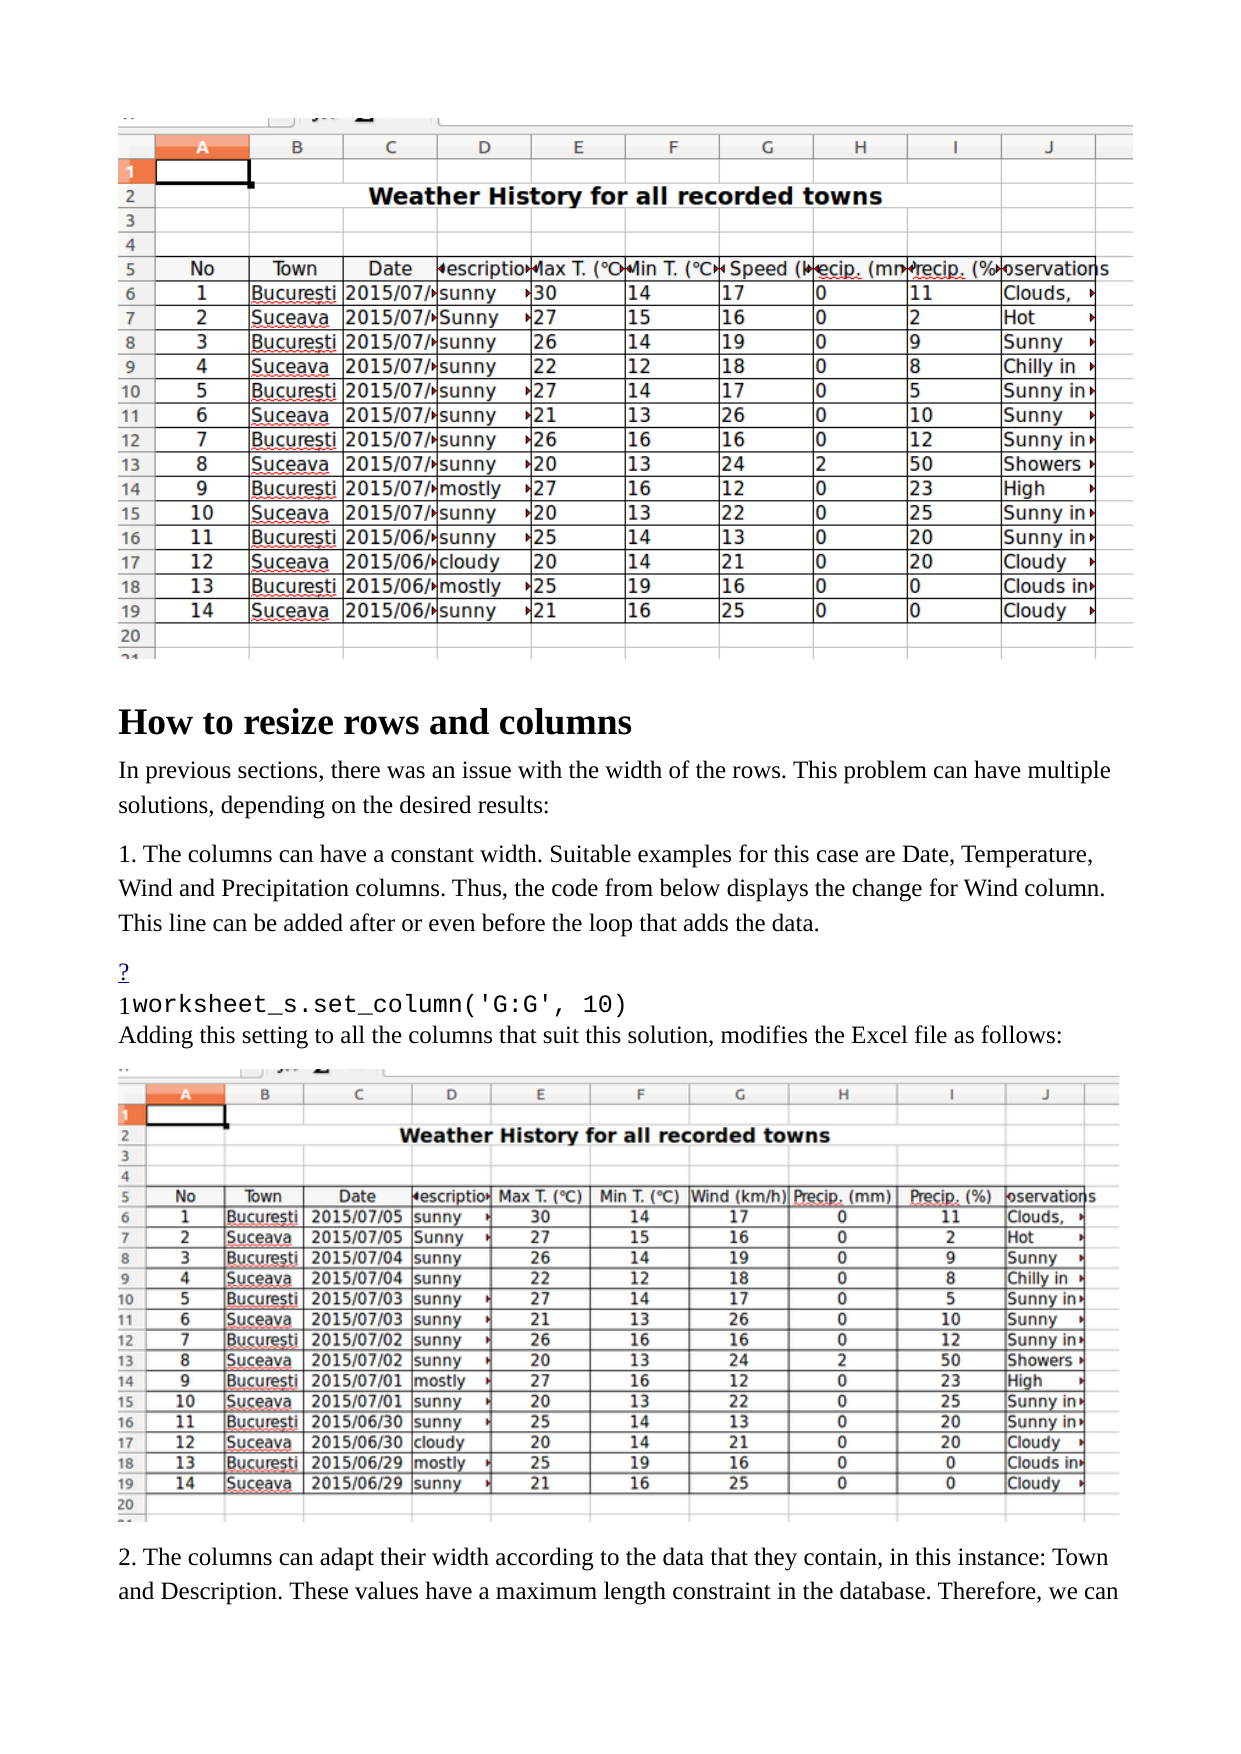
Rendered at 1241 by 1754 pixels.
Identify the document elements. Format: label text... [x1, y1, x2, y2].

text 2. The columns can adapt their width according to the data that they contain, in this instance: Town and Description. These values have a maximum length constraint in the database. Therefore, we can [118, 1542, 1122, 1605]
text In previous sections, there was an issue with the width of the rows. This problem can have multiple solutions, depending on the desired results: [118, 755, 1122, 819]
picture [118, 1069, 1120, 1522]
text 1. The columns can have a constant width. Suitable examples for this case are Date, Temperature, Wind and Precipitation columns. Thus, the code from below displays the change for Wind column. This line can be added after or even before the loop that adds the data. [118, 839, 1122, 937]
subtitle How to resize rows and columns [118, 700, 1122, 743]
text Adding this setting to all the columns that suit this solution, modifies the Excel file as follows: [118, 1020, 1122, 1049]
picture [118, 118, 1134, 659]
table_header 1 [118, 991, 133, 1020]
table_header worksheet_s.set_column('G:G', 10) [133, 991, 637, 1020]
text ? [118, 957, 1122, 986]
